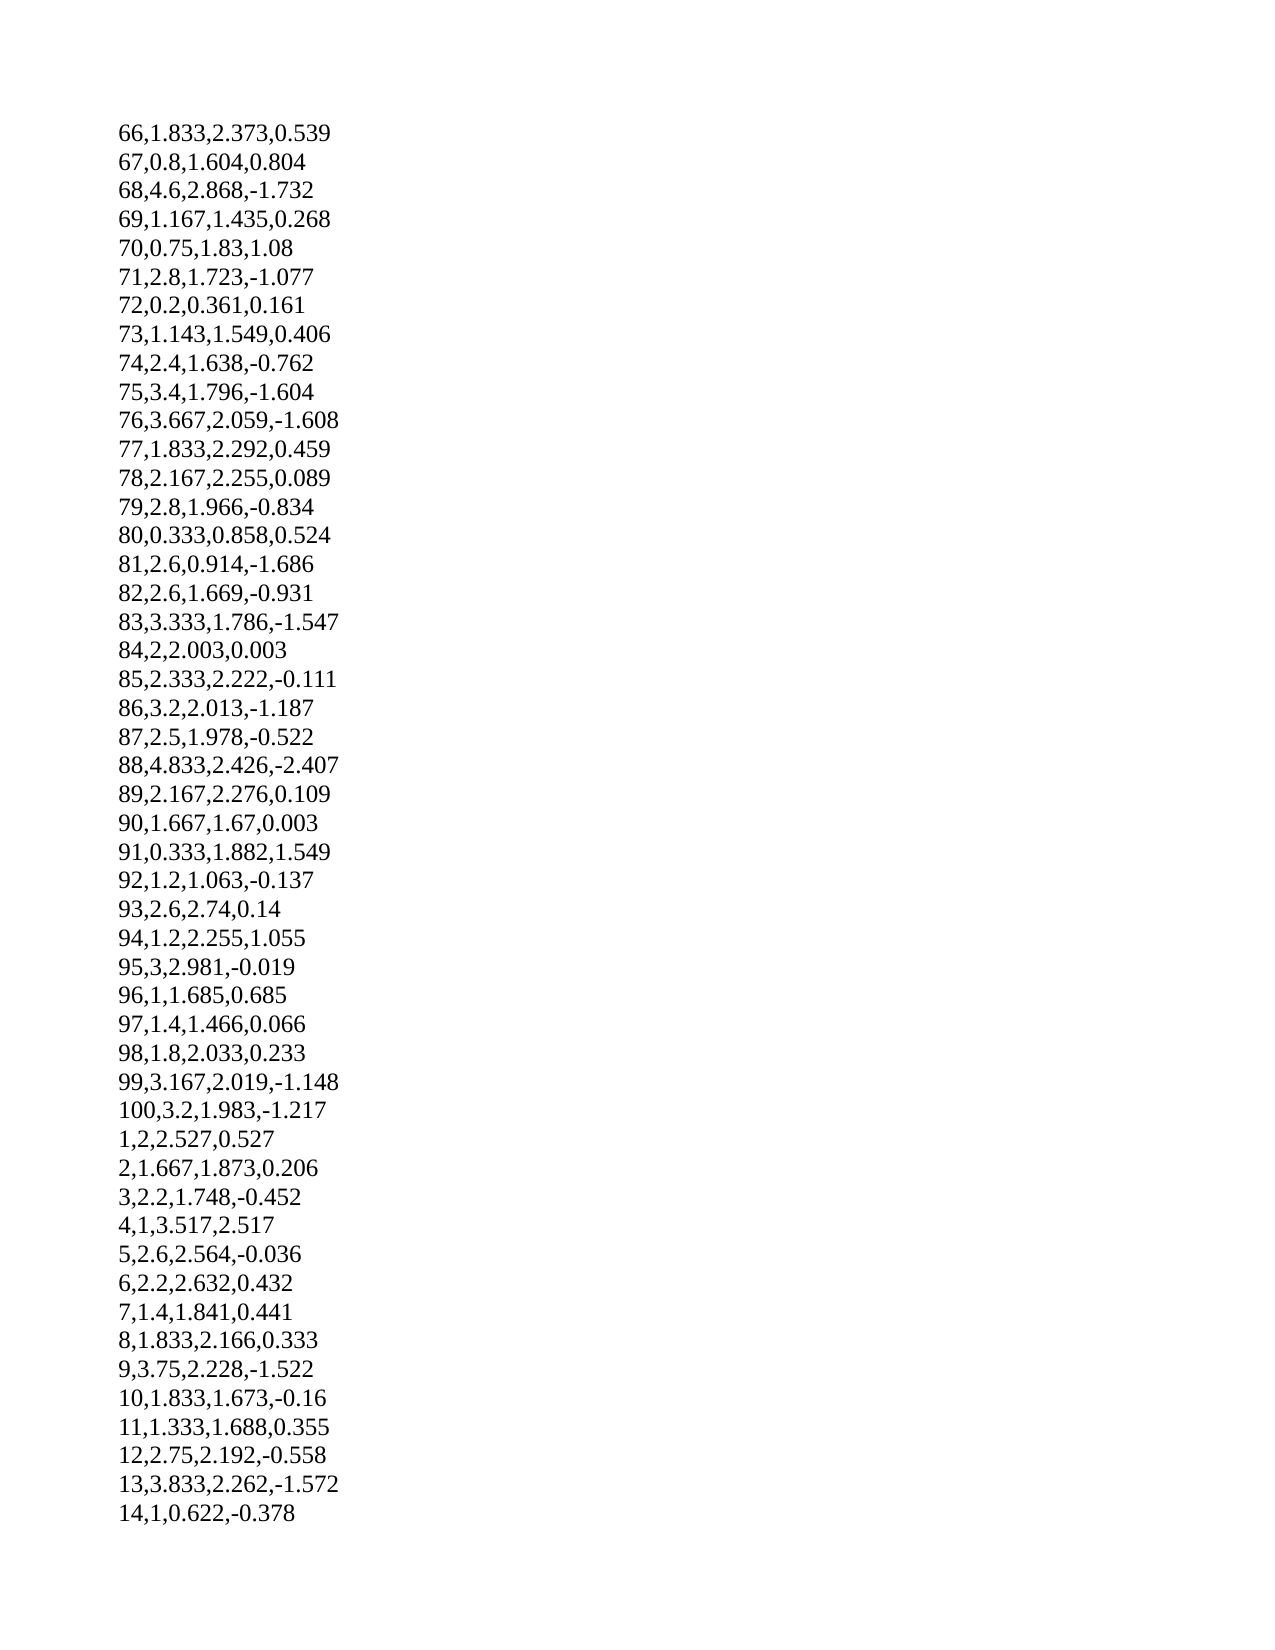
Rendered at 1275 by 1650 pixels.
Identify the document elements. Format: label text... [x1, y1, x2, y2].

text 66,1.833,2.373,0.539 [118, 118, 1157, 147]
text 93,2.6,2.74,0.14 [118, 894, 1157, 923]
text 13,3.833,2.262,-1.572 [118, 1469, 1157, 1498]
text 4,1,3.517,2.517 [118, 1211, 1157, 1239]
text 85,2.333,2.222,-0.111 [118, 664, 1157, 693]
text 97,1.4,1.466,0.066 [118, 1009, 1157, 1038]
text 75,3.4,1.796,-1.604 [118, 377, 1157, 406]
text 74,2.4,1.638,-0.762 [118, 348, 1157, 377]
text 94,1.2,2.255,1.055 [118, 923, 1157, 952]
text 80,0.333,0.858,0.524 [118, 521, 1157, 549]
text 9,3.75,2.228,-1.522 [118, 1354, 1157, 1383]
text 69,1.167,1.435,0.268 [118, 204, 1157, 233]
text 95,3,2.981,-0.019 [118, 952, 1157, 981]
text 10,1.833,1.673,-0.16 [118, 1383, 1157, 1412]
text 86,3.2,2.013,-1.187 [118, 693, 1157, 722]
text 92,1.2,1.063,-0.137 [118, 866, 1157, 894]
text 83,3.333,1.786,-1.547 [118, 607, 1157, 636]
text 79,2.8,1.966,-0.834 [118, 492, 1157, 521]
text 91,0.333,1.882,1.549 [118, 837, 1157, 866]
text 67,0.8,1.604,0.804 [118, 147, 1157, 176]
text 3,2.2,1.748,-0.452 [118, 1182, 1157, 1211]
text 11,1.333,1.688,0.355 [118, 1412, 1157, 1441]
text 68,4.6,2.868,-1.732 [118, 176, 1157, 204]
text 2,1.667,1.873,0.206 [118, 1153, 1157, 1182]
text 70,0.75,1.83,1.08 [118, 233, 1157, 262]
text 90,1.667,1.67,0.003 [118, 808, 1157, 837]
text 12,2.75,2.192,-0.558 [118, 1441, 1157, 1469]
text 6,2.2,2.632,0.432 [118, 1268, 1157, 1297]
text 77,1.833,2.292,0.459 [118, 434, 1157, 463]
text 88,4.833,2.426,-2.407 [118, 751, 1157, 779]
text 82,2.6,1.669,-0.931 [118, 578, 1157, 607]
text 98,1.8,2.033,0.233 [118, 1038, 1157, 1067]
text 5,2.6,2.564,-0.036 [118, 1239, 1157, 1268]
text 81,2.6,0.914,-1.686 [118, 549, 1157, 578]
text 1,2,2.527,0.527 [118, 1124, 1157, 1153]
text 100,3.2,1.983,-1.217 [118, 1096, 1157, 1124]
text 14,1,0.622,-0.378 [118, 1498, 1157, 1527]
text 71,2.8,1.723,-1.077 [118, 262, 1157, 291]
text 89,2.167,2.276,0.109 [118, 779, 1157, 808]
text 73,1.143,1.549,0.406 [118, 319, 1157, 348]
text 78,2.167,2.255,0.089 [118, 463, 1157, 492]
text 96,1,1.685,0.685 [118, 981, 1157, 1009]
text 8,1.833,2.166,0.333 [118, 1326, 1157, 1354]
text 99,3.167,2.019,-1.148 [118, 1067, 1157, 1096]
text 76,3.667,2.059,-1.608 [118, 406, 1157, 434]
text 87,2.5,1.978,-0.522 [118, 722, 1157, 751]
text 7,1.4,1.841,0.441 [118, 1297, 1157, 1326]
text 72,0.2,0.361,0.161 [118, 291, 1157, 319]
text 84,2,2.003,0.003 [118, 636, 1157, 664]
